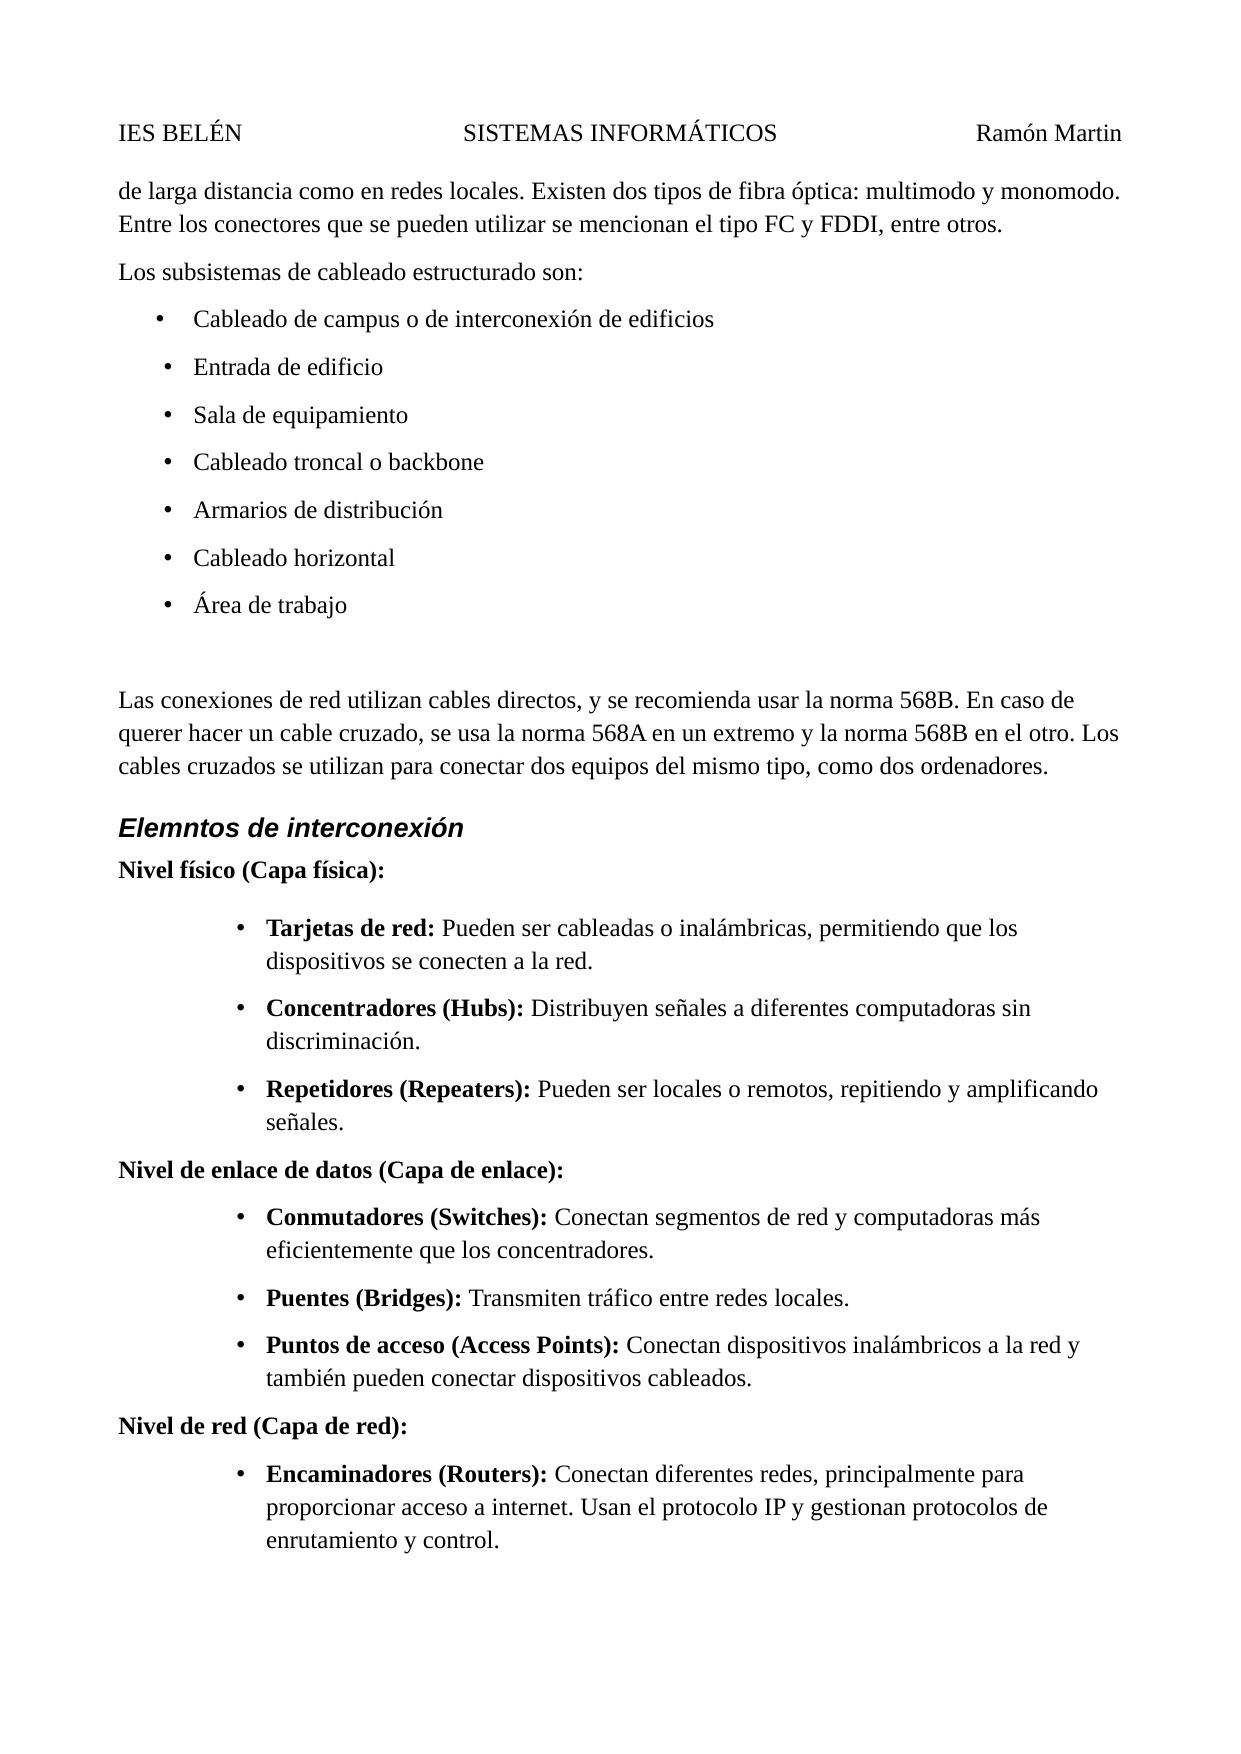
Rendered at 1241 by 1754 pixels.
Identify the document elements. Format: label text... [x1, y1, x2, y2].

text Los subsistemas de cableado estructurado son: [118, 257, 1122, 286]
list Cableado de campus o de interconexión de edificios [156, 304, 1122, 333]
list Conmutadores (Switches): Conectan segmentos de red y computadoras más eficientemente que los concentradores. [236, 1202, 1122, 1264]
list Concentradores (Hubs): Distribuyen señales a diferentes computadoras sin discriminación. [236, 993, 1122, 1055]
text de larga distancia como en redes locales. Existen dos tipos de fibra óptica: multimodo y monomodo. Entre los conectores que se pueden utilizar se mencionan el tipo FC y FDDI, entre otros. [118, 176, 1122, 238]
list Tarjetas de red: Pueden ser cableadas o inalámbricas, permitiendo que los dispositivos se conecten a la red. [236, 913, 1122, 974]
list Armarios de distribución [164, 495, 1122, 524]
list Repetidores (Repeaters): Pueden ser locales o remotos, repitiendo y amplificando señales. [236, 1074, 1122, 1136]
list Cableado horizontal [164, 543, 1122, 571]
list Cableado troncal o backbone [164, 447, 1122, 476]
text Las conexiones de red utilizan cables directos, y se recomienda usar la norma 568B. En caso de querer hacer un cable cruzado, se usa la norma 568A en un extremo y la norma 568B en el otro. Los cables cruzados se utilizan para conectar dos equipos del mismo tipo, como dos ordenadores. [118, 685, 1122, 780]
text Nivel de enlace de datos (Capa de enlace): [118, 1155, 1122, 1183]
list Sala de equipamiento [164, 400, 1122, 428]
list Encaminadores (Routers): Conectan diferentes redes, principalmente para proporcionar acceso a internet. Usan el protocolo IP y gestionan protocolos de enrutamiento y control. [236, 1459, 1122, 1553]
subtitle Elemntos de interconexión [118, 812, 1122, 843]
list Área de trabajo [164, 590, 1122, 619]
list Entrada de edificio [164, 352, 1122, 381]
list Puentes (Bridges): Transmiten tráfico entre redes locales. [236, 1283, 1122, 1312]
text Nivel de red (Capa de red): [118, 1411, 1122, 1440]
list Puntos de acceso (Access Points): Conectan dispositivos inalámbricos a la red y también pueden conectar dispositivos cableados. [236, 1331, 1122, 1392]
text Nivel físico (Capa física): [118, 855, 1122, 884]
